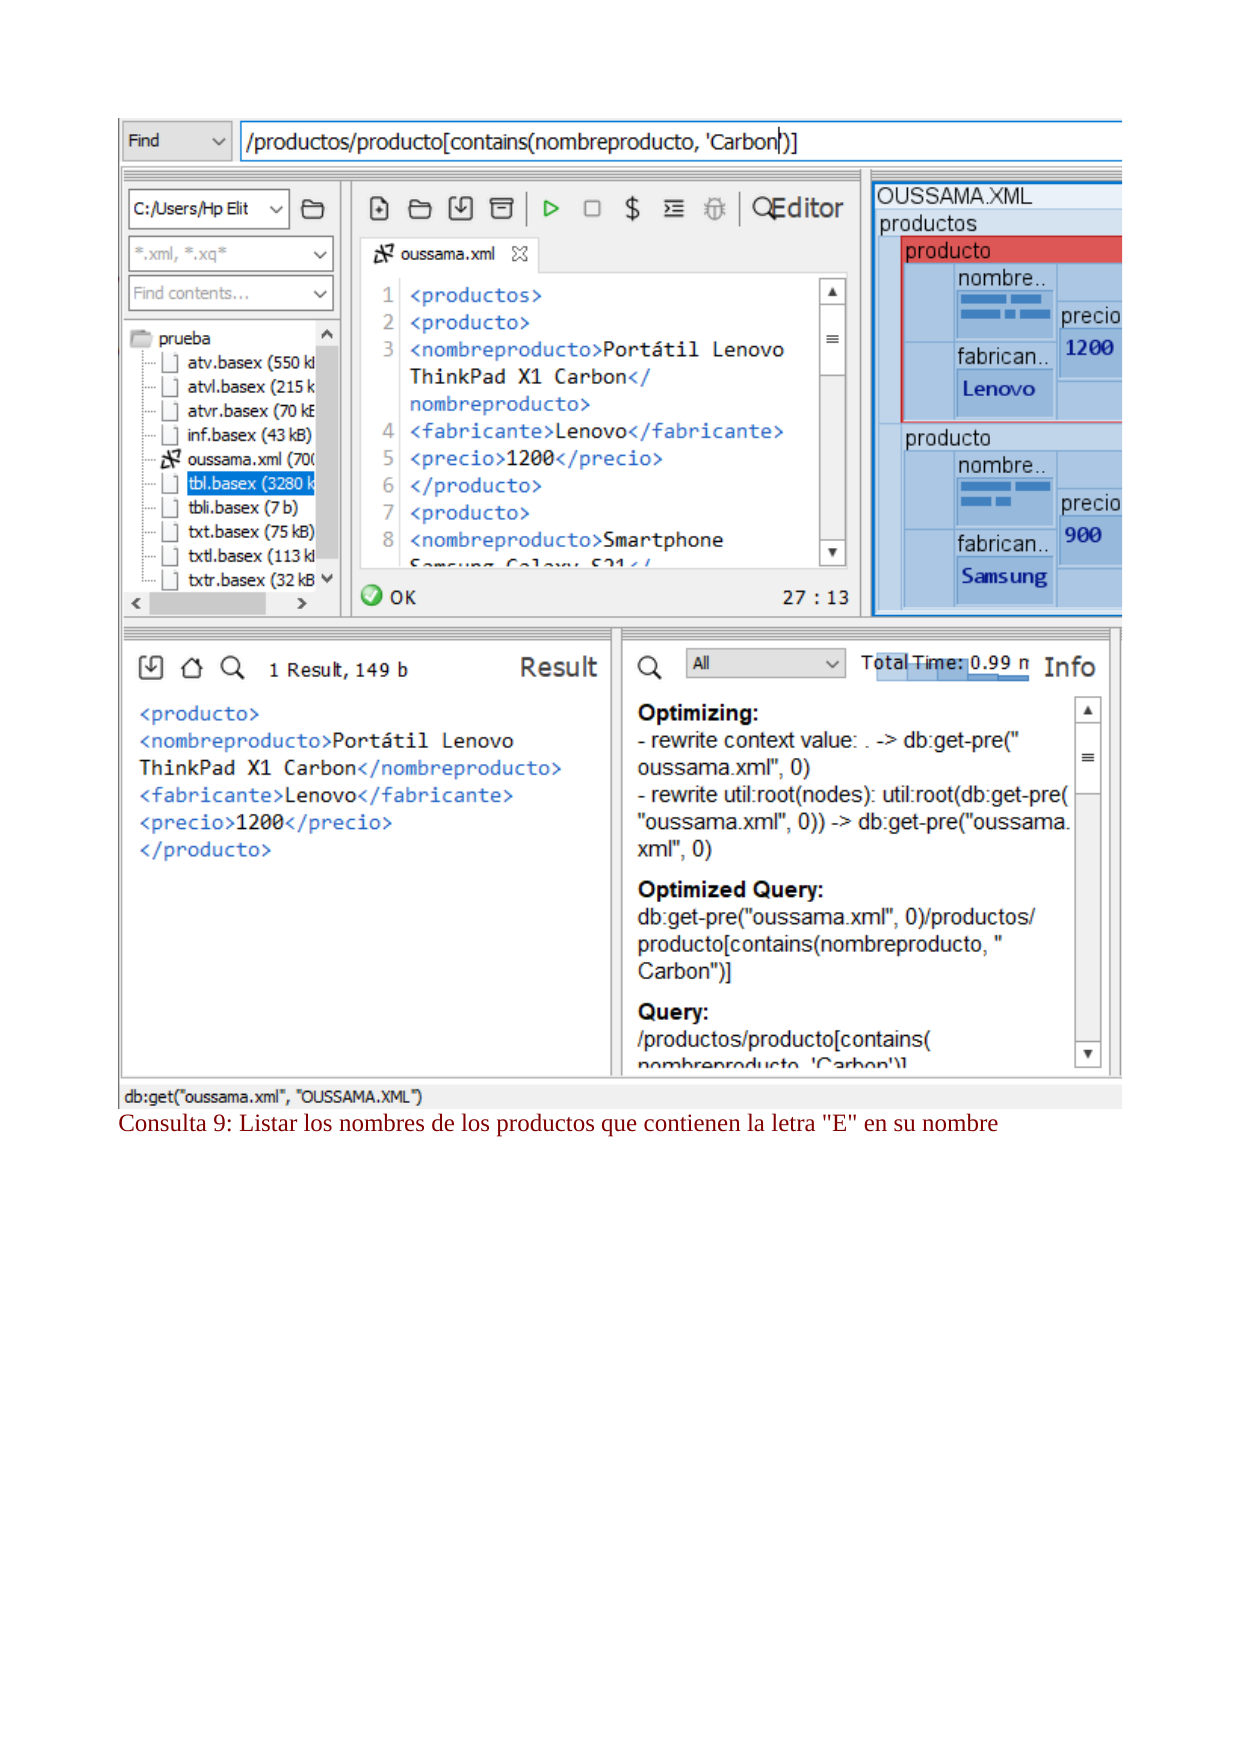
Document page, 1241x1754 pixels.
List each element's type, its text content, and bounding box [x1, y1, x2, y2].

text Consulta 9: Listar los nombres de los productos que contienen la letra "E" en su nombre [118, 1109, 1122, 1137]
picture [118, 118, 1123, 1109]
